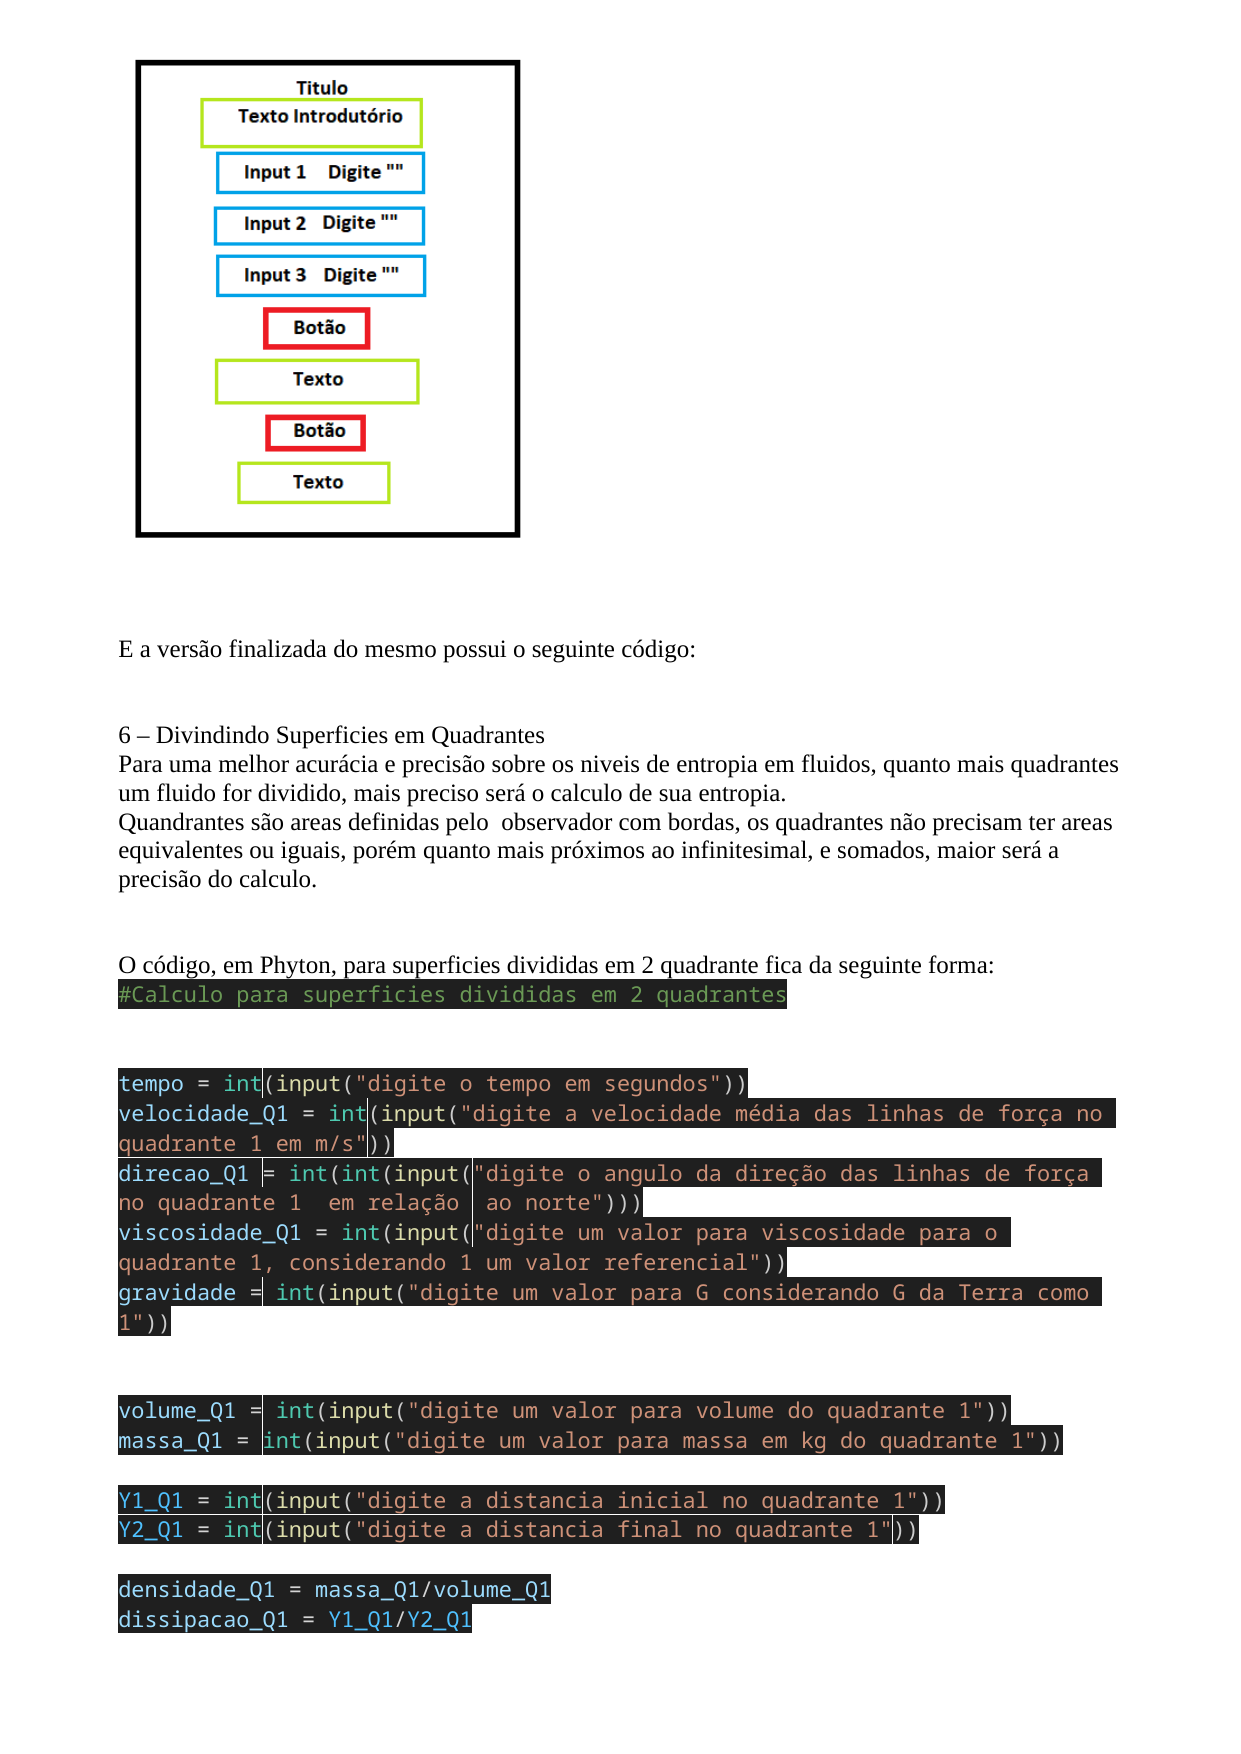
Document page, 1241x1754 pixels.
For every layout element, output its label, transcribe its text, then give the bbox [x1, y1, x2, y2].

text Quandrantes são areas definidas pelo observador com bordas, os quadrantes não precisam ter areas equivalentes ou iguais, porém quanto mais próximos ao infinitesimal, e somados, maior será a precisão do calculo. [118, 807, 1122, 893]
text direcao_Q1 = int(int(input("digite o angulo da direção das linhas de força no quadrante 1 em relação ao norte"))) [118, 1157, 1122, 1217]
text tempo = int(input("digite o tempo em segundos")) [118, 1068, 1122, 1098]
text viscosidade_Q1 = int(input("digite um valor para viscosidade para o quadrante 1, considerando 1 um valor referencial")) [118, 1217, 1122, 1277]
text gravidade = int(input("digite um valor para G considerando G da Terra como 1")) [118, 1277, 1122, 1336]
text dissipacao_Q1 = Y1_Q1/Y2_Q1 [118, 1604, 1122, 1633]
text Y1_Q1 = int(input("digite a distancia inicial no quadrante 1")) [118, 1485, 1122, 1514]
text E a versão finalizada do mesmo possui o seguinte código: [118, 634, 1122, 663]
text densidade_Q1 = massa_Q1/volume_Q1 [118, 1574, 1122, 1604]
text velocidade_Q1 = int(input("digite a velocidade média das linhas de força no quadrante 1 em m/s")) [118, 1098, 1122, 1157]
picture [56, 52, 583, 606]
text massa_Q1 = int(input("digite um valor para massa em kg do quadrante 1")) [118, 1425, 1122, 1455]
text Para uma melhor acurácia e precisão sobre os niveis de entropia em fluidos, quanto mais quadrantes um fluido for dividido, mais preciso será o calculo de sua entropia. [118, 749, 1122, 807]
text 6 – Divindindo Superficies em Quadrantes [118, 720, 1122, 749]
text #Calculo para superficies divididas em 2 quadrantes [118, 979, 1122, 1009]
text O código, em Phyton, para superficies divididas em 2 quadrante fica da seguinte forma: [118, 950, 1122, 979]
text Y2_Q1 = int(input("digite a distancia final no quadrante 1")) [118, 1514, 1122, 1544]
text volume_Q1 = int(input("digite um valor para volume do quadrante 1")) [118, 1395, 1122, 1425]
